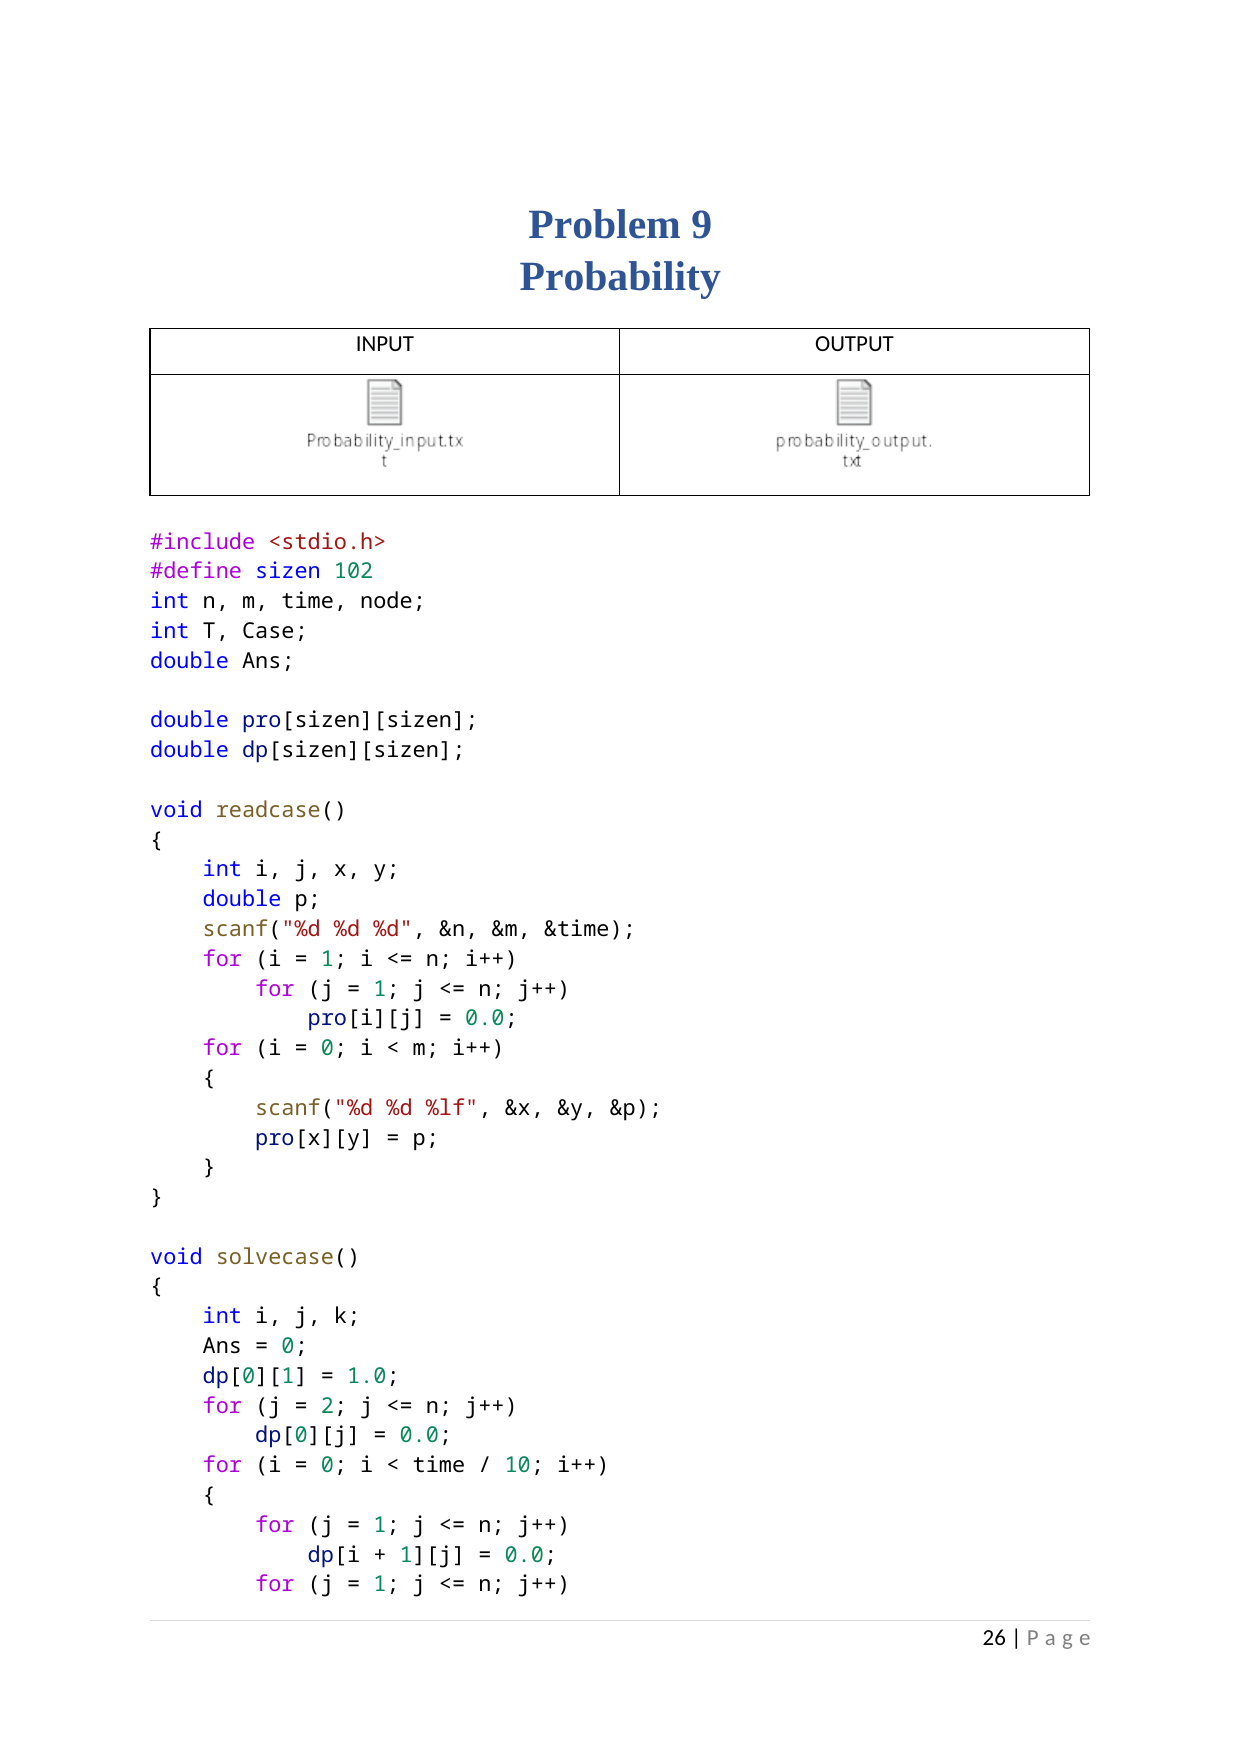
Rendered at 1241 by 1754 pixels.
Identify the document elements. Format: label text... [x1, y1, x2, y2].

text int n, m, time, node; [150, 585, 1090, 615]
text #define sizen 102 [150, 556, 1090, 585]
text scanf("%d %d %lf", &x, &y, &p); [150, 1092, 1090, 1122]
text int T, Case; [150, 615, 1090, 645]
text } [150, 1181, 1090, 1211]
text for (j = 1; j <= n; j++) [150, 973, 1090, 1002]
table_header OUTPUT [620, 329, 1089, 374]
text double Ans; [150, 645, 1090, 675]
table_cell [620, 375, 1089, 495]
subtitle Probability [150, 200, 1090, 299]
text for (j = 2; j <= n; j++) [150, 1390, 1090, 1419]
text for (j = 1; j <= n; j++) [150, 1509, 1090, 1539]
text pro[x][y] = p; [150, 1122, 1090, 1151]
text for (j = 1; j <= n; j++) [150, 1568, 1090, 1598]
text Ans = 0; [150, 1330, 1090, 1360]
text pro[i][j] = 0.0; [150, 1002, 1090, 1032]
text { [150, 1479, 1090, 1509]
text dp[0][1] = 1.0; [150, 1360, 1090, 1390]
text scanf("%d %d %d", &n, &m, &time); [150, 913, 1090, 943]
text #include <stdio.h> [150, 526, 1090, 556]
text for (i = 1; i <= n; i++) [150, 943, 1090, 973]
text for (i = 0; i < time / 10; i++) [150, 1449, 1090, 1479]
text int i, j, k; [150, 1300, 1090, 1330]
text for (i = 0; i < m; i++) [150, 1032, 1090, 1062]
text { [150, 824, 1090, 853]
table_header INPUT [151, 329, 619, 374]
text { [150, 1062, 1090, 1092]
text double p; [150, 883, 1090, 913]
text double pro[sizen][sizen]; [150, 704, 1090, 734]
text } [150, 1151, 1090, 1181]
text dp[0][j] = 0.0; [150, 1419, 1090, 1449]
text double dp[sizen][sizen]; [150, 734, 1090, 764]
text { [150, 1271, 1090, 1300]
table_cell [151, 375, 619, 495]
text void solvecase() [150, 1241, 1090, 1271]
text void readcase() [150, 794, 1090, 824]
text dp[i + 1][j] = 0.0; [150, 1539, 1090, 1568]
text int i, j, x, y; [150, 853, 1090, 883]
